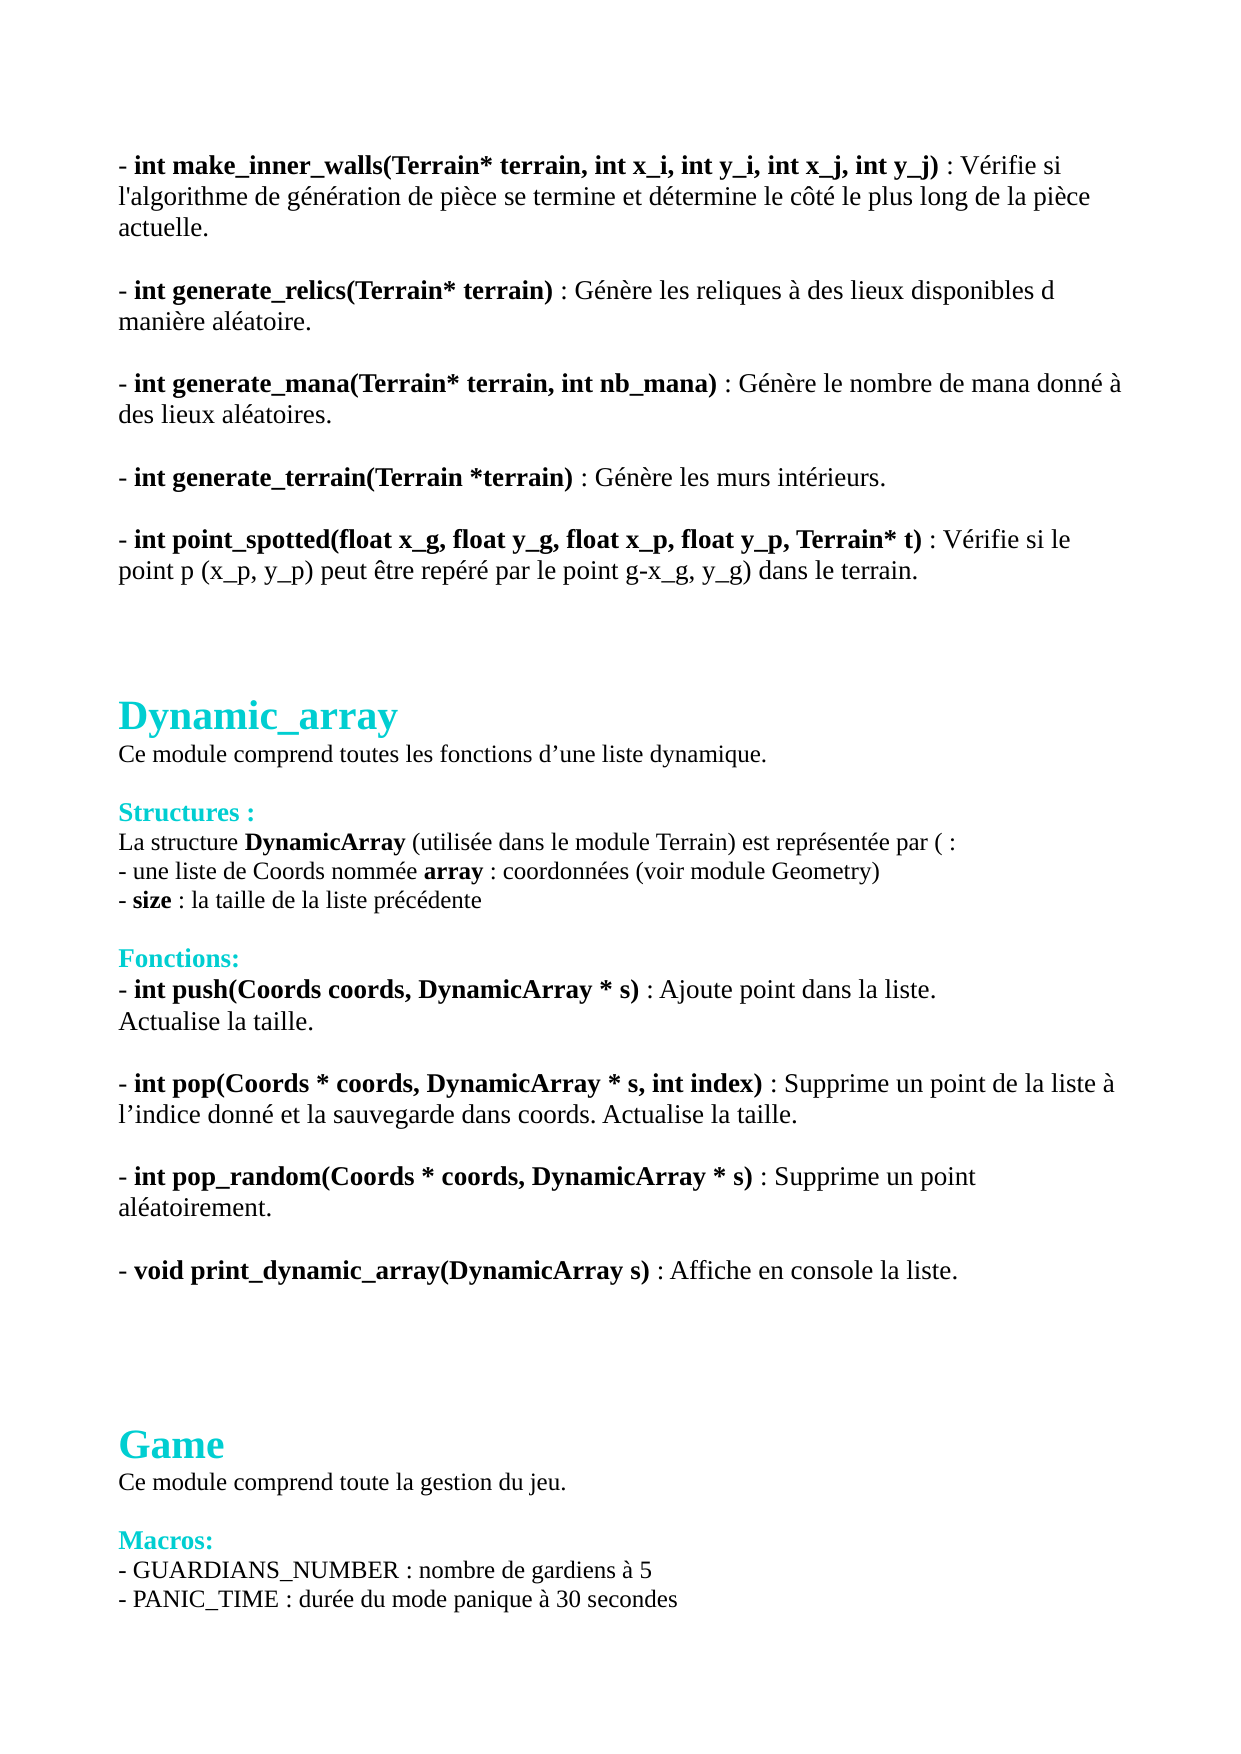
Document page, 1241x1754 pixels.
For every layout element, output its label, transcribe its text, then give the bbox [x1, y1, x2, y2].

text - int push(Coords coords, DynamicArray * s) : Ajoute point dans la liste. [118, 973, 1122, 1004]
text La structure DynamicArray (utilisée dans le module Terrain) est représentée par ( : [118, 827, 1122, 856]
text - int pop(Coords * coords, DynamicArray * s, int index) : Supprime un point de la liste à l’indice donné et la sauvegarde dans coords. Actualise la taille. [118, 1067, 1122, 1129]
text Structures : [118, 796, 1122, 827]
text - int generate_terrain(Terrain *terrain) : Génère les murs intérieurs. [118, 461, 1122, 492]
text - void print_dynamic_array(DynamicArray s) : Affiche en console la liste. [118, 1254, 1122, 1285]
text - int generate_mana(Terrain* terrain, int nb_mana) : Génère le nombre de mana donné à des lieux aléatoires. [118, 367, 1122, 429]
text Ce module comprend toute la gestion du jeu. [118, 1467, 1122, 1496]
text Ce module comprend toutes les fonctions d’une liste dynamique. [118, 739, 1122, 767]
text Macros: [118, 1524, 1122, 1556]
text Game [118, 1419, 1122, 1467]
text Actualise la taille. [118, 1004, 1122, 1036]
text - une liste de Coords nommée array : coordonnées (voir module Geometry) [118, 856, 1122, 885]
text - GUARDIANS_NUMBER : nombre de gardiens à 5 [118, 1556, 1122, 1584]
text - size : la taille de la liste précédente [118, 885, 1122, 913]
text Dynamic_array [118, 691, 1122, 739]
text Fonctions: [118, 942, 1122, 973]
text - PANIC_TIME : durée du mode panique à 30 secondes [118, 1584, 1122, 1613]
text - int point_spotted(float x_g, float y_g, float x_p, float y_p, Terrain* t) : Vérifie si le point p (x_p, y_p) peut être repéré par le point g-x_g, y_g) dans le terrain. [118, 523, 1122, 585]
text - int pop_random(Coords * coords, DynamicArray * s) : Supprime un point aléatoirement. [118, 1160, 1122, 1223]
text - int make_inner_walls(Terrain* terrain, int x_i, int y_i, int x_j, int y_j) : Vérifie si l'algorithme de génération de pièce se termine et détermine le côté le plus long de la pièce actuelle. [118, 149, 1122, 243]
text - int generate_relics(Terrain* terrain) : Génère les reliques à des lieux disponibles d manière aléatoire. [118, 274, 1122, 336]
